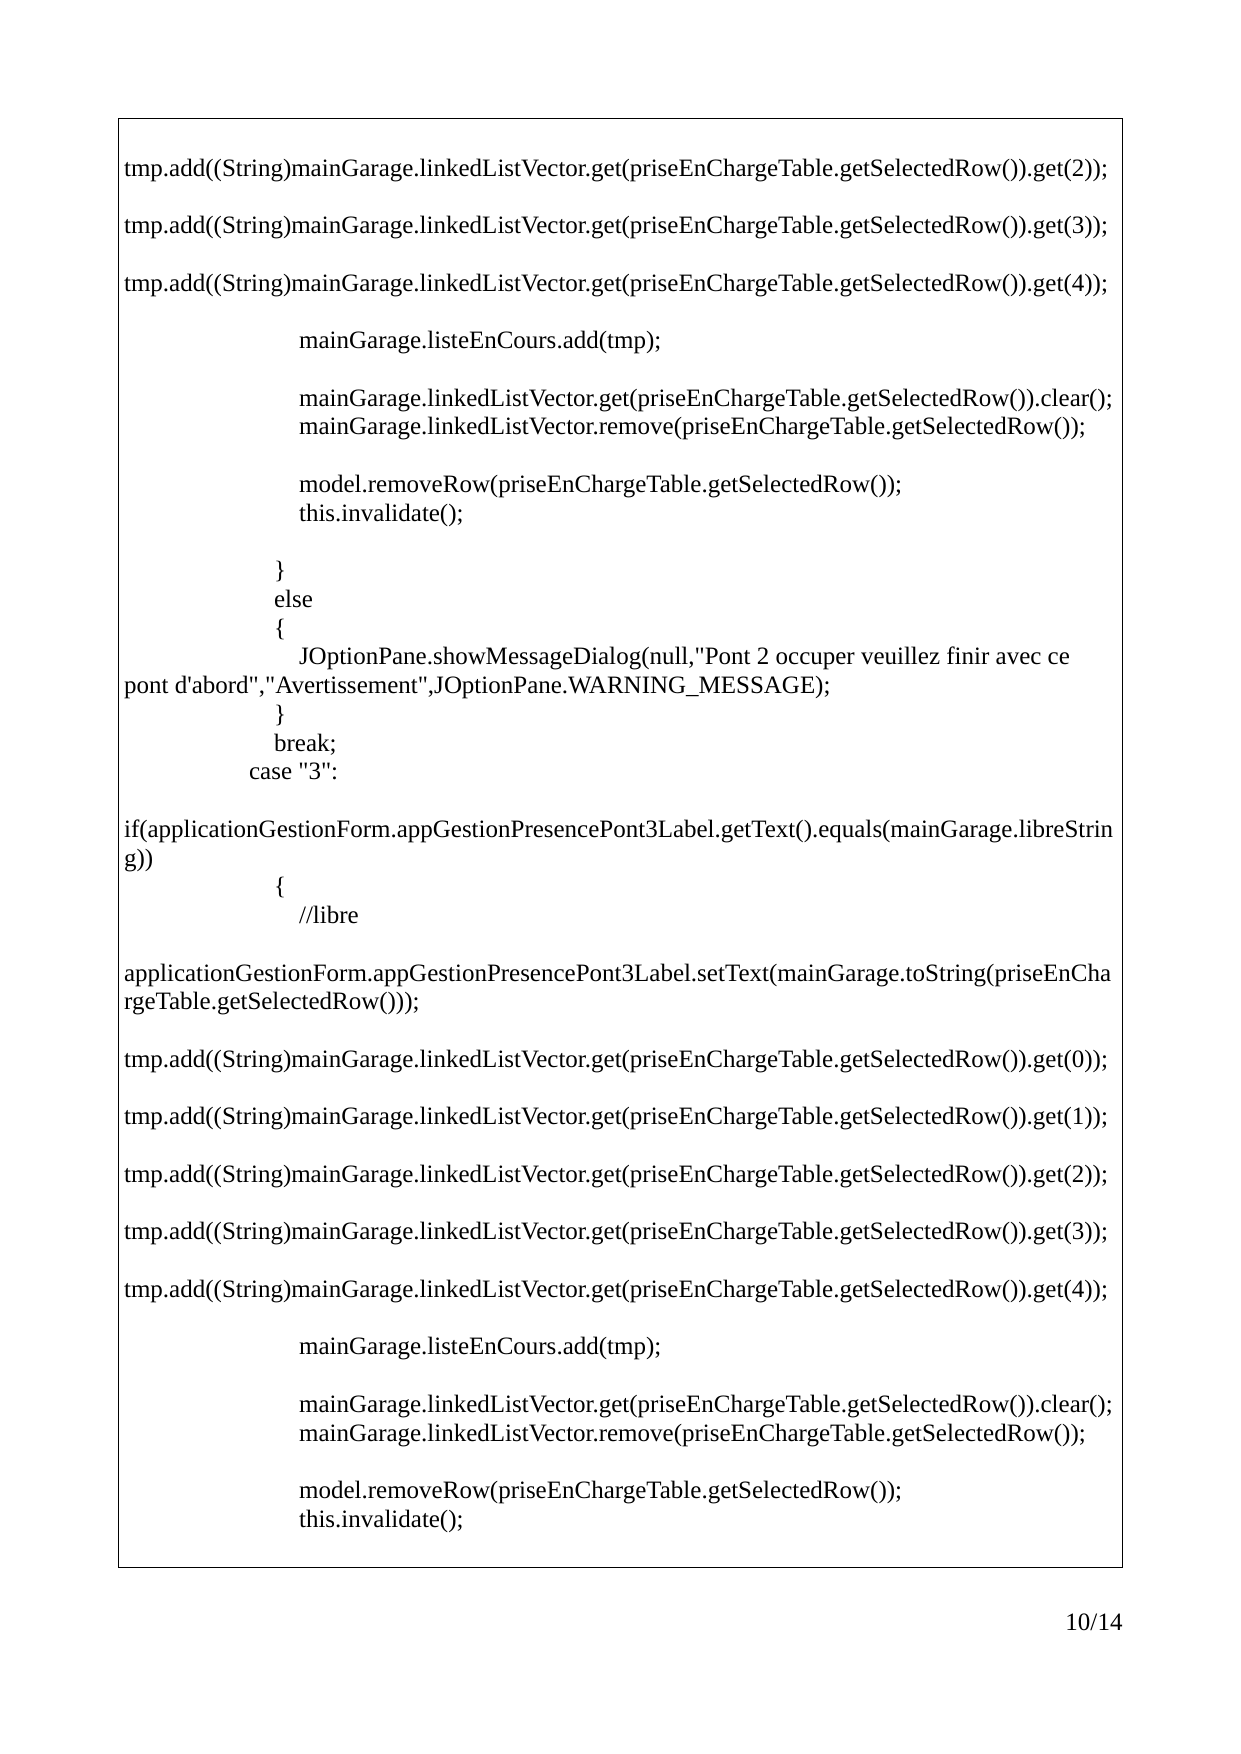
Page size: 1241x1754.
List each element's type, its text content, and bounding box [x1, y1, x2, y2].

table_header tmp.add((String)mainGarage.linkedListVector.get(priseEnChargeTable.getSelectedRow()).get(2)); tmp.add((String)mainGarage.linkedListVector.get(priseEnChargeTable.getSelectedRow()).get(3)); tmp.add((String)mainGarage.linkedListVector.get(priseEnChargeTable.getSelectedRow()).get(4)); mainGarage.listeEnCours.add(tmp); mainGarage.linkedListVector.get(priseEnChargeTable.getSelectedRow()).clear(); mainGarage.linkedListVector.remove(priseEnChargeTable.getSelectedRow()); model.removeRow(priseEnChargeTable.getSelectedRow()); this.invalidate(); } else { JOptionPane.showMessageDialog(null,"Pont 2 occuper veuillez finir avec ce pont d'abord","Avertissement",JOptionPane.WARNING_MESSAGE); } break; case "3": if(applicationGestionForm.appGestionPresencePont3Label.getText().equals(mainGarage.libreString)) { //libre applicationGestionForm.appGestionPresencePont3Label.setText(mainGarage.toString(priseEnChargeTable.getSelectedRow())); tmp.add((String)mainGarage.linkedListVector.get(priseEnChargeTable.getSelectedRow()).get(0)); tmp.add((String)mainGarage.linkedListVector.get(priseEnChargeTable.getSelectedRow()).get(1)); tmp.add((String)mainGarage.linkedListVector.get(priseEnChargeTable.getSelectedRow()).get(2)); tmp.add((String)mainGarage.linkedListVector.get(priseEnChargeTable.getSelectedRow()).get(3)); tmp.add((String)mainGarage.linkedListVector.get(priseEnChargeTable.getSelectedRow()).get(4)); mainGarage.listeEnCours.add(tmp); mainGarage.linkedListVector.get(priseEnChargeTable.getSelectedRow()).clear(); mainGarage.linkedListVector.remove(priseEnChargeTable.getSelectedRow()); model.removeRow(priseEnChargeTable.getSelectedRow()); this.invalidate(); [119, 119, 1122, 1567]
